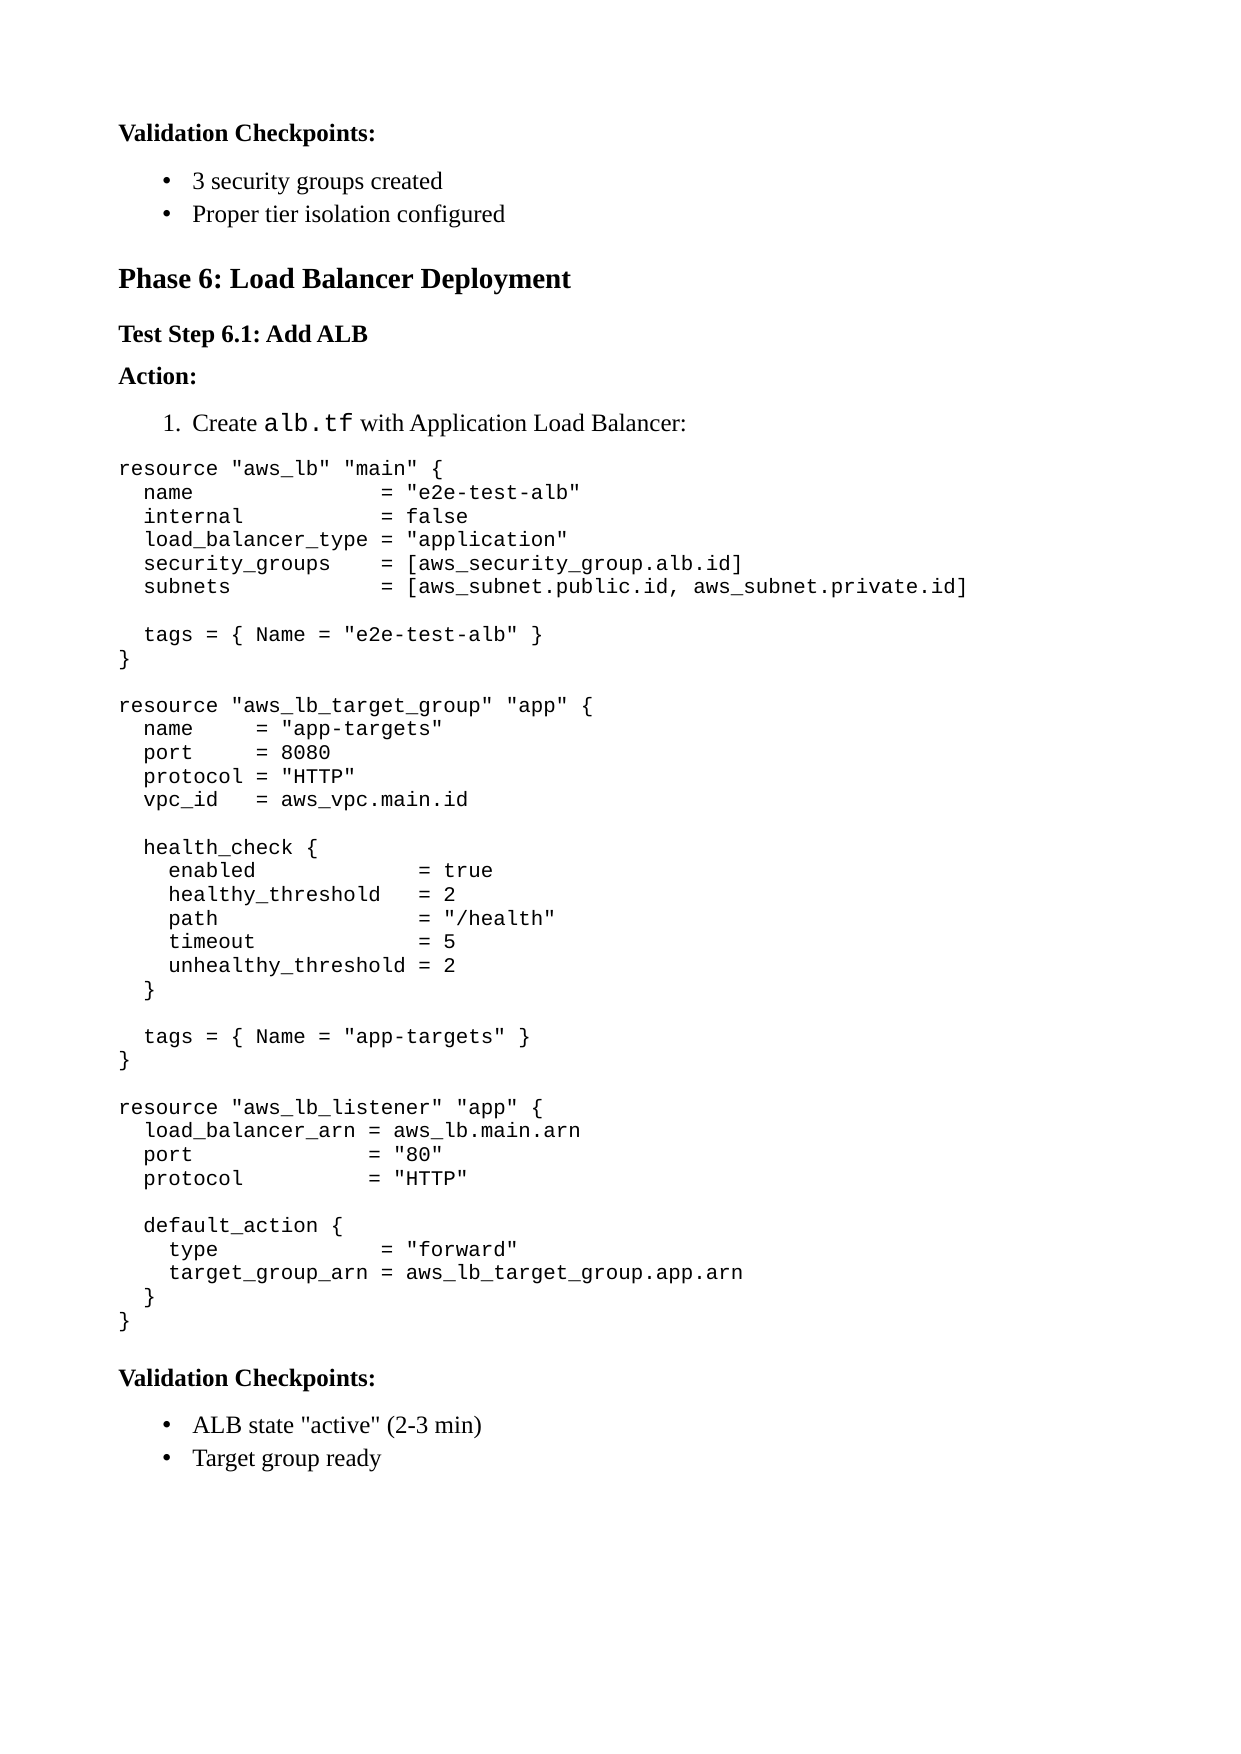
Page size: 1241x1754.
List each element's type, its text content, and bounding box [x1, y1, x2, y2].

text type = "forward" [118, 1239, 1122, 1262]
text Action: [118, 361, 1122, 389]
subtitle Test Step 6.1: Add ALB [118, 319, 1122, 348]
text unhealthy_threshold = 2 [118, 955, 1122, 978]
text tags = { Name = "e2e-test-alb" } [118, 624, 1122, 647]
text Validation Checkpoints: [118, 118, 1122, 147]
text resource "aws_lb_listener" "app" { [118, 1097, 1122, 1120]
subtitle Phase 6: Load Balancer Deployment [118, 261, 1122, 294]
text port = 8080 [118, 742, 1122, 766]
text load_balancer_type = "application" [118, 529, 1122, 553]
text } [118, 1286, 1122, 1309]
text resource "aws_lb_target_group" "app" { [118, 695, 1122, 718]
text name = "e2e-test-alb" [118, 482, 1122, 506]
text health_check { [118, 837, 1122, 860]
text timeout = 5 [118, 931, 1122, 955]
text load_balancer_arn = aws_lb.main.arn [118, 1120, 1122, 1144]
text } [118, 978, 1122, 1002]
text resource "aws_lb" "main" { [118, 458, 1122, 482]
text security_groups = [aws_security_group.alb.id] [118, 553, 1122, 577]
text target_group_arn = aws_lb_target_group.app.arn [118, 1262, 1122, 1286]
text Validation Checkpoints: [118, 1363, 1122, 1391]
text } [118, 1049, 1122, 1073]
text default_action { [118, 1215, 1122, 1239]
text } [118, 647, 1122, 671]
list Create alb.tf with Application Load Balancer: [162, 408, 1122, 439]
text enabled = true [118, 860, 1122, 884]
list Proper tier isolation configured [162, 199, 1122, 227]
text protocol = "HTTP" [118, 1168, 1122, 1191]
text subnets = [aws_subnet.public.id, aws_subnet.private.id] [118, 577, 1122, 600]
text internal = false [118, 506, 1122, 529]
list Target group ready [162, 1443, 1122, 1472]
text vpc_id = aws_vpc.main.id [118, 789, 1122, 813]
text healthy_threshold = 2 [118, 884, 1122, 908]
list ALB state "active" (2-3 min) [162, 1410, 1122, 1439]
list 3 security groups created [162, 166, 1122, 194]
text path = "/health" [118, 908, 1122, 931]
text port = "80" [118, 1144, 1122, 1168]
text protocol = "HTTP" [118, 766, 1122, 789]
text name = "app-targets" [118, 718, 1122, 742]
text } [118, 1309, 1122, 1333]
text tags = { Name = "app-targets" } [118, 1026, 1122, 1049]
